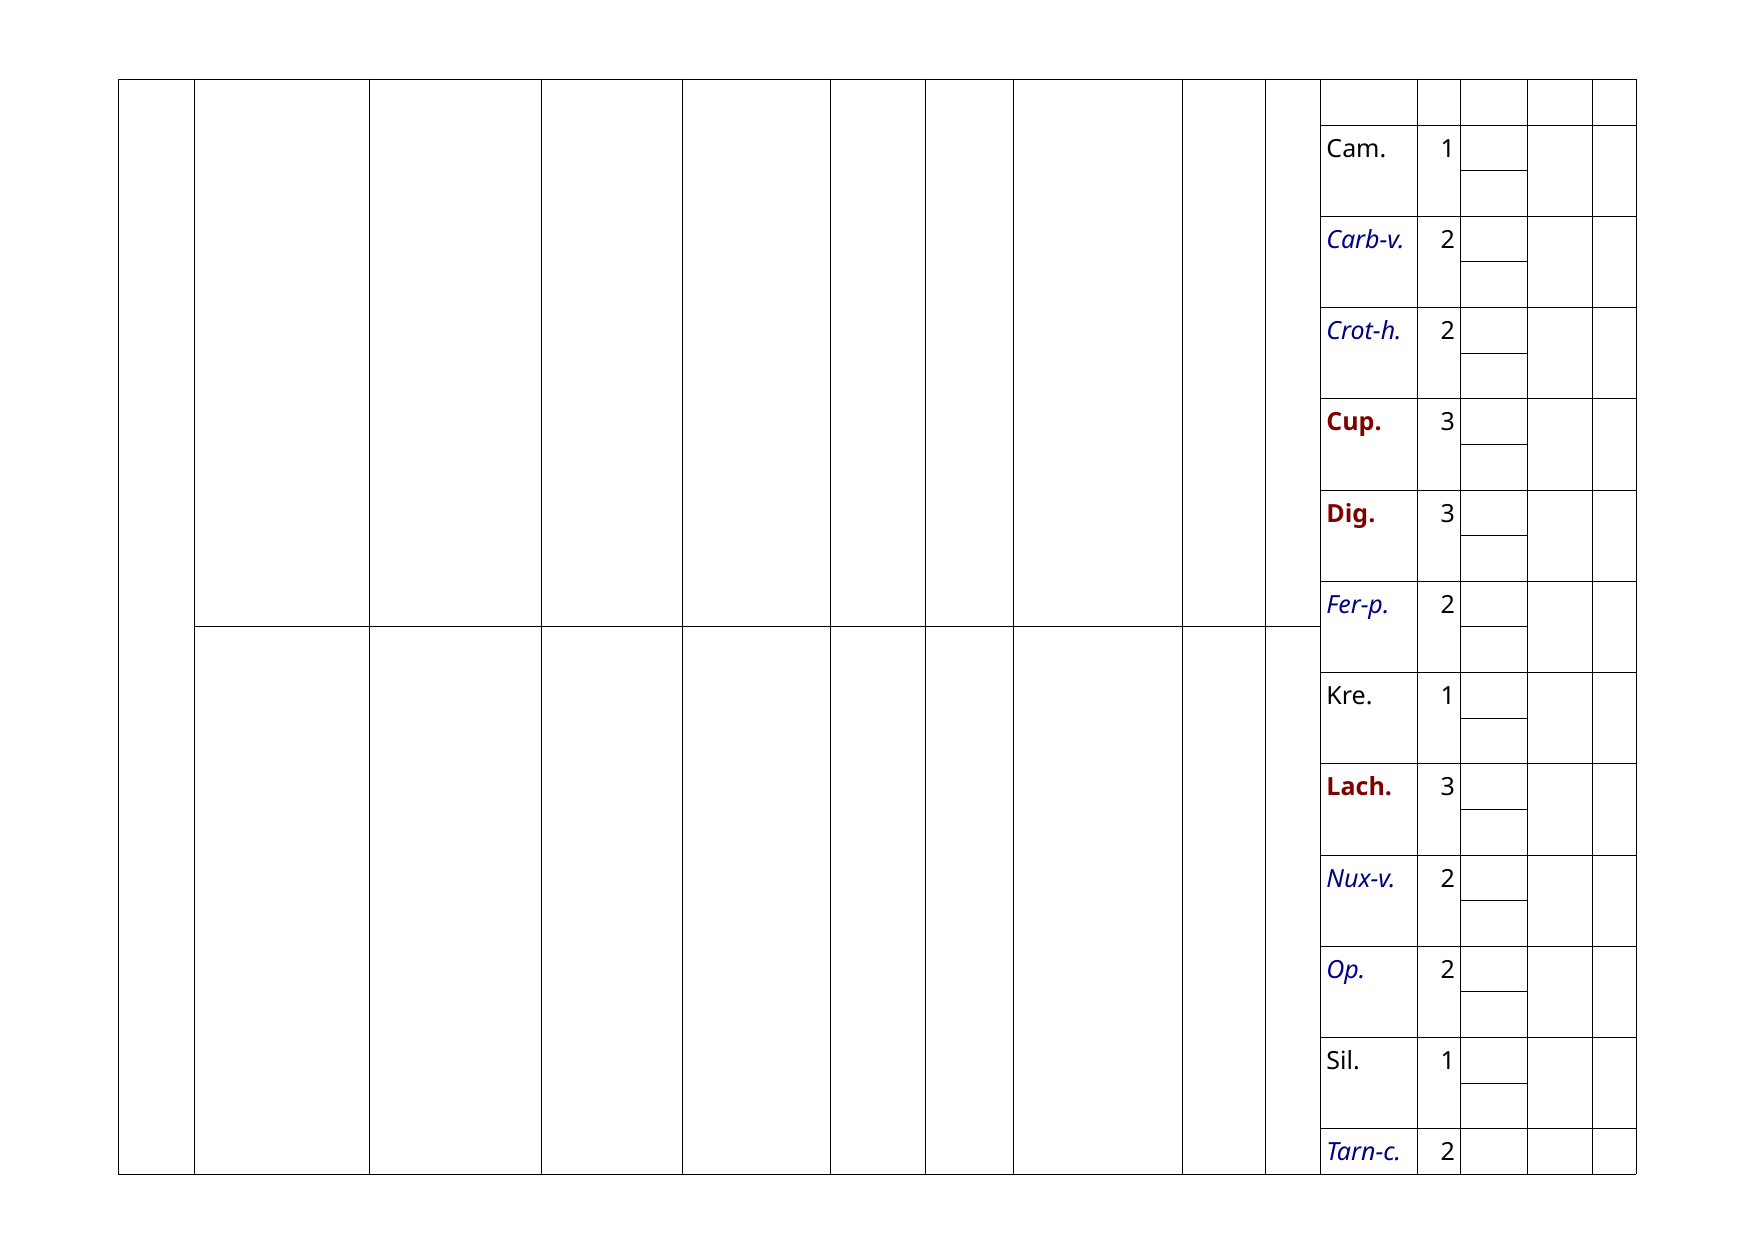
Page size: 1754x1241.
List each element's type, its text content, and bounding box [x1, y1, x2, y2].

table_cell 2 [1418, 308, 1460, 398]
table_cell [1461, 1084, 1527, 1128]
table_cell [1593, 217, 1636, 307]
table_cell [1461, 399, 1527, 444]
table_cell [1593, 764, 1636, 854]
table_cell [370, 627, 541, 1174]
table_cell [1593, 491, 1636, 581]
table_cell [542, 627, 682, 1174]
table_cell [683, 627, 830, 1174]
table_cell [1593, 582, 1636, 672]
table_cell [1593, 308, 1636, 398]
table_cell [1593, 1129, 1636, 1174]
table_cell 3 [1418, 491, 1460, 581]
table_cell Lach. [1321, 764, 1417, 854]
table_cell [1321, 80, 1417, 124]
table_cell [1528, 856, 1592, 946]
table_cell [1014, 80, 1182, 626]
table_cell 2 [1418, 582, 1460, 672]
table_cell [1461, 536, 1527, 581]
table_cell Cup. [1321, 399, 1417, 489]
table_cell [1461, 445, 1527, 489]
table_cell [1183, 80, 1265, 626]
table_cell [1461, 992, 1527, 1037]
table_cell [1461, 80, 1527, 124]
table_cell [1461, 217, 1527, 261]
table_cell [1461, 856, 1527, 900]
table_cell [1528, 764, 1592, 854]
table_cell [1461, 262, 1527, 307]
table_cell Op. [1321, 947, 1417, 1037]
table_cell 2 [1418, 1129, 1460, 1174]
table_cell [926, 80, 1013, 626]
table_cell Dig. [1321, 491, 1417, 581]
table_cell [1461, 491, 1527, 535]
table_cell Fer-p. [1321, 582, 1417, 672]
table_cell [1461, 764, 1527, 809]
table_cell [1461, 354, 1527, 398]
table_cell [1183, 627, 1265, 1174]
table_cell [1528, 217, 1592, 307]
table_cell 3 [1418, 399, 1460, 489]
table_cell [926, 627, 1013, 1174]
table_cell [1528, 673, 1592, 763]
table_cell [1528, 126, 1592, 216]
table_cell 1 [1418, 1038, 1460, 1128]
table_cell Crot-h. [1321, 308, 1417, 398]
table_cell [1528, 1038, 1592, 1128]
table_cell 1 [1418, 673, 1460, 763]
table_cell [1266, 627, 1320, 1174]
table_cell [1593, 399, 1636, 489]
table_cell [1528, 80, 1592, 124]
table_cell Cam. [1321, 126, 1417, 216]
table_cell 2 [1418, 856, 1460, 946]
table_cell [831, 627, 925, 1174]
table_cell [1461, 126, 1527, 170]
table_cell [1461, 901, 1527, 946]
table_cell [1461, 171, 1527, 216]
table_cell [683, 80, 830, 626]
table_cell Sil. [1321, 1038, 1417, 1128]
table_cell 2 [1418, 947, 1460, 1037]
table_cell [1593, 673, 1636, 763]
table_cell [1528, 1129, 1592, 1174]
table_cell [1461, 308, 1527, 353]
table_cell [1461, 810, 1527, 854]
table_cell [1461, 947, 1527, 991]
table_cell Nux-v. [1321, 856, 1417, 946]
table_cell [1528, 399, 1592, 489]
table_cell [119, 80, 194, 1174]
table_cell [1461, 582, 1527, 626]
table_cell 1 [1418, 126, 1460, 216]
table_cell [831, 80, 925, 626]
table_cell [1593, 947, 1636, 1037]
table_cell [1528, 308, 1592, 398]
table_cell Kre. [1321, 673, 1417, 763]
table_cell [1461, 1129, 1527, 1174]
table_cell [1461, 673, 1527, 718]
table_cell [1593, 856, 1636, 946]
table_cell [1593, 1038, 1636, 1128]
table_cell Tarn-c. [1321, 1129, 1417, 1174]
table_cell [1014, 627, 1182, 1174]
table_cell 2 [1418, 217, 1460, 307]
table_cell [542, 80, 682, 626]
table_cell [1461, 1038, 1527, 1083]
table_cell [1593, 80, 1636, 124]
table_cell [1528, 947, 1592, 1037]
table_cell [1528, 491, 1592, 581]
table_cell [1418, 80, 1460, 124]
table_cell [195, 80, 369, 626]
table_cell 3 [1418, 764, 1460, 854]
table_cell [1266, 80, 1320, 626]
table_cell [1461, 627, 1527, 672]
table_cell [370, 80, 541, 626]
table_cell [1528, 582, 1592, 672]
table_cell [195, 627, 369, 1174]
table_cell [1461, 719, 1527, 763]
table_cell [1593, 126, 1636, 216]
table_cell Carb-v. [1321, 217, 1417, 307]
